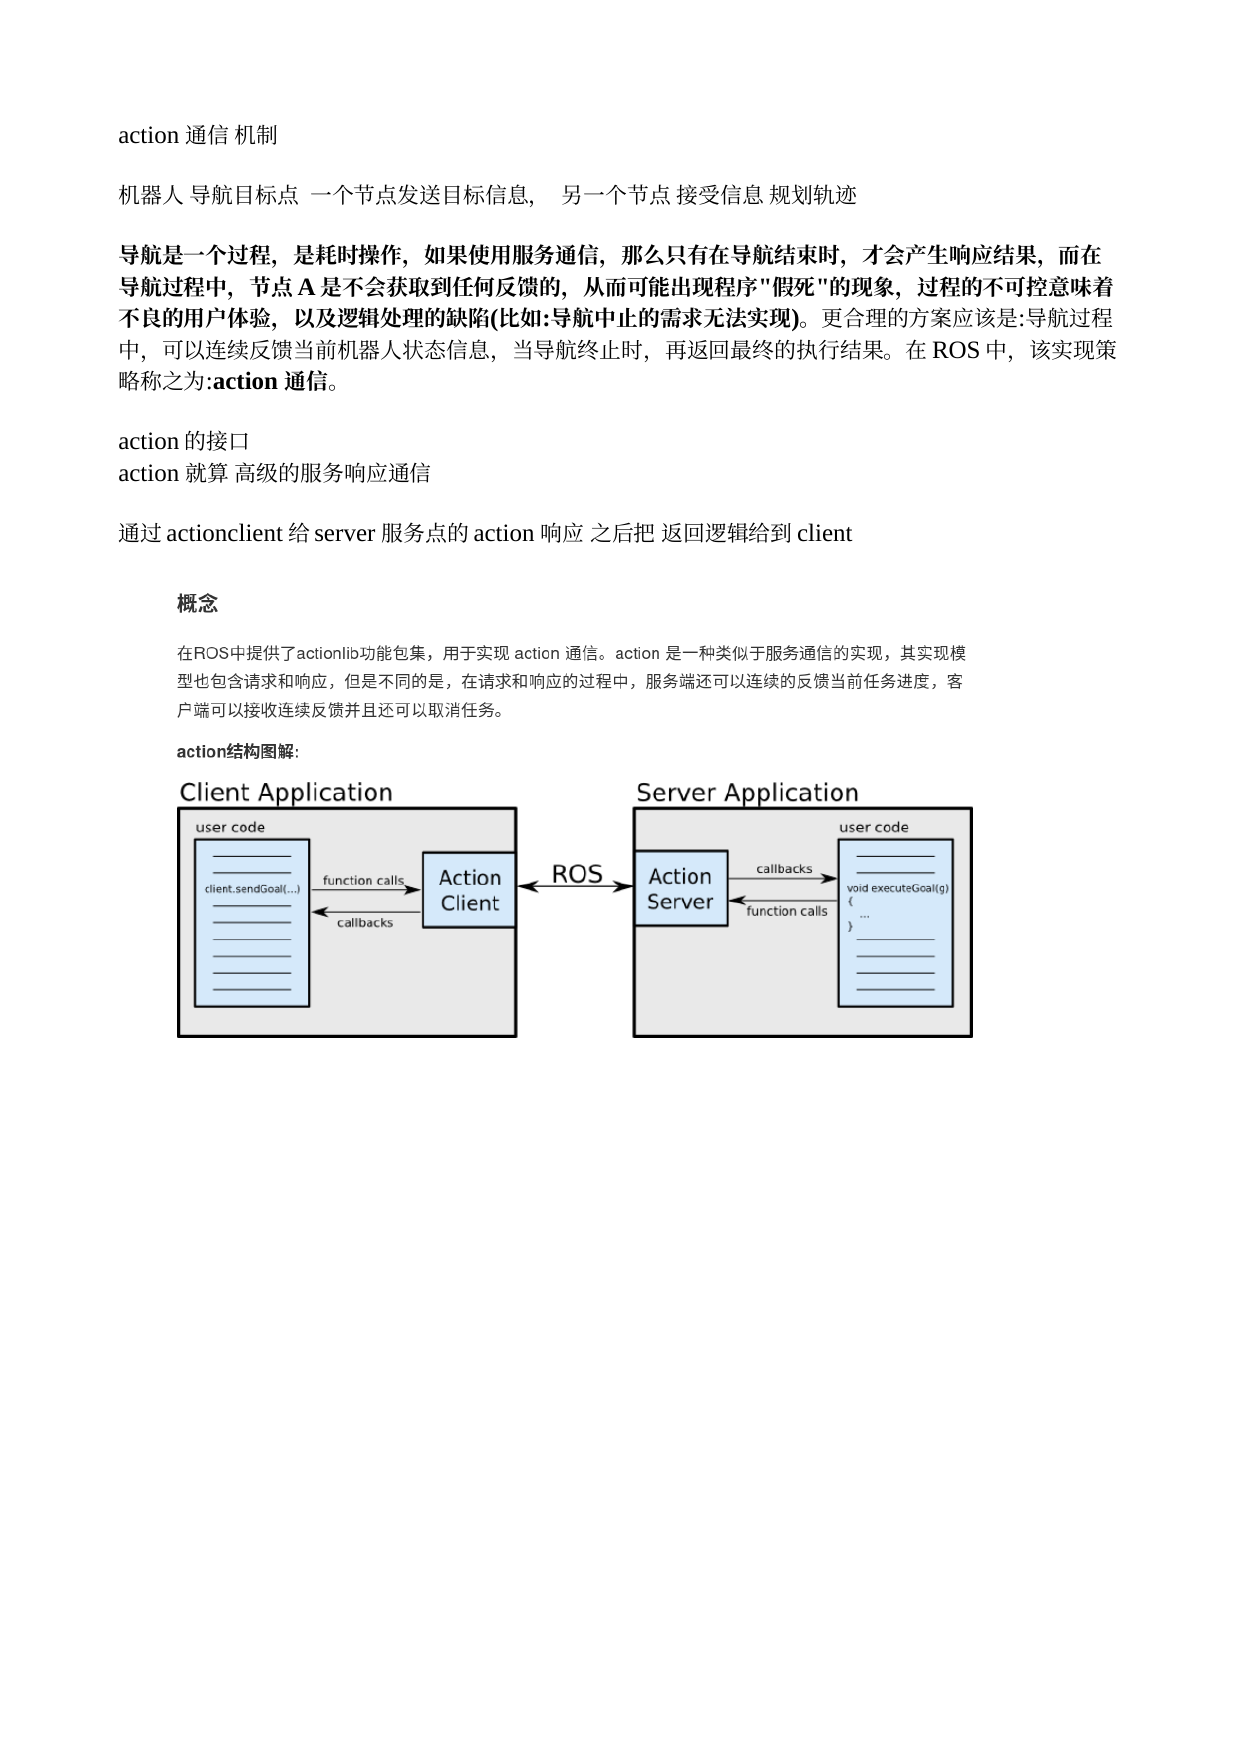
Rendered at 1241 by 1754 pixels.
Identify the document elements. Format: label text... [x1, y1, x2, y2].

text action 就算 高级的服务响应通信 [118, 456, 1122, 487]
text action 通信 机制 [118, 118, 1122, 149]
picture [118, 576, 1123, 1048]
text 机器人 导航目标点 一个节点发送目标信息， 另一个节点 接受信息 规划轨迹 [118, 178, 1122, 210]
text 通过actionclient给server 服务点的action 响应 之后把 返回逻辑给到client [118, 516, 1122, 548]
text 导航是一个过程，是耗时操作，如果使用服务通信，那么只有在导航结束时，才会产生响应结果，而在导航过程中，节点A是不会获取到任何反馈的，从而可能出现程序"假死"的现象，过程的不可控意味着不良的用户体验，以及逻辑处理的缺陷(比如:导航中止的需求无法实现)。更合理的方案应该是:导航过程中，可以连续反馈当前机器人状态信息，当导航终止时，再返回最终的执行结果。在ROS中，该实现策略称之为:action 通信。 [118, 238, 1122, 396]
text action的接口 [118, 424, 1122, 456]
